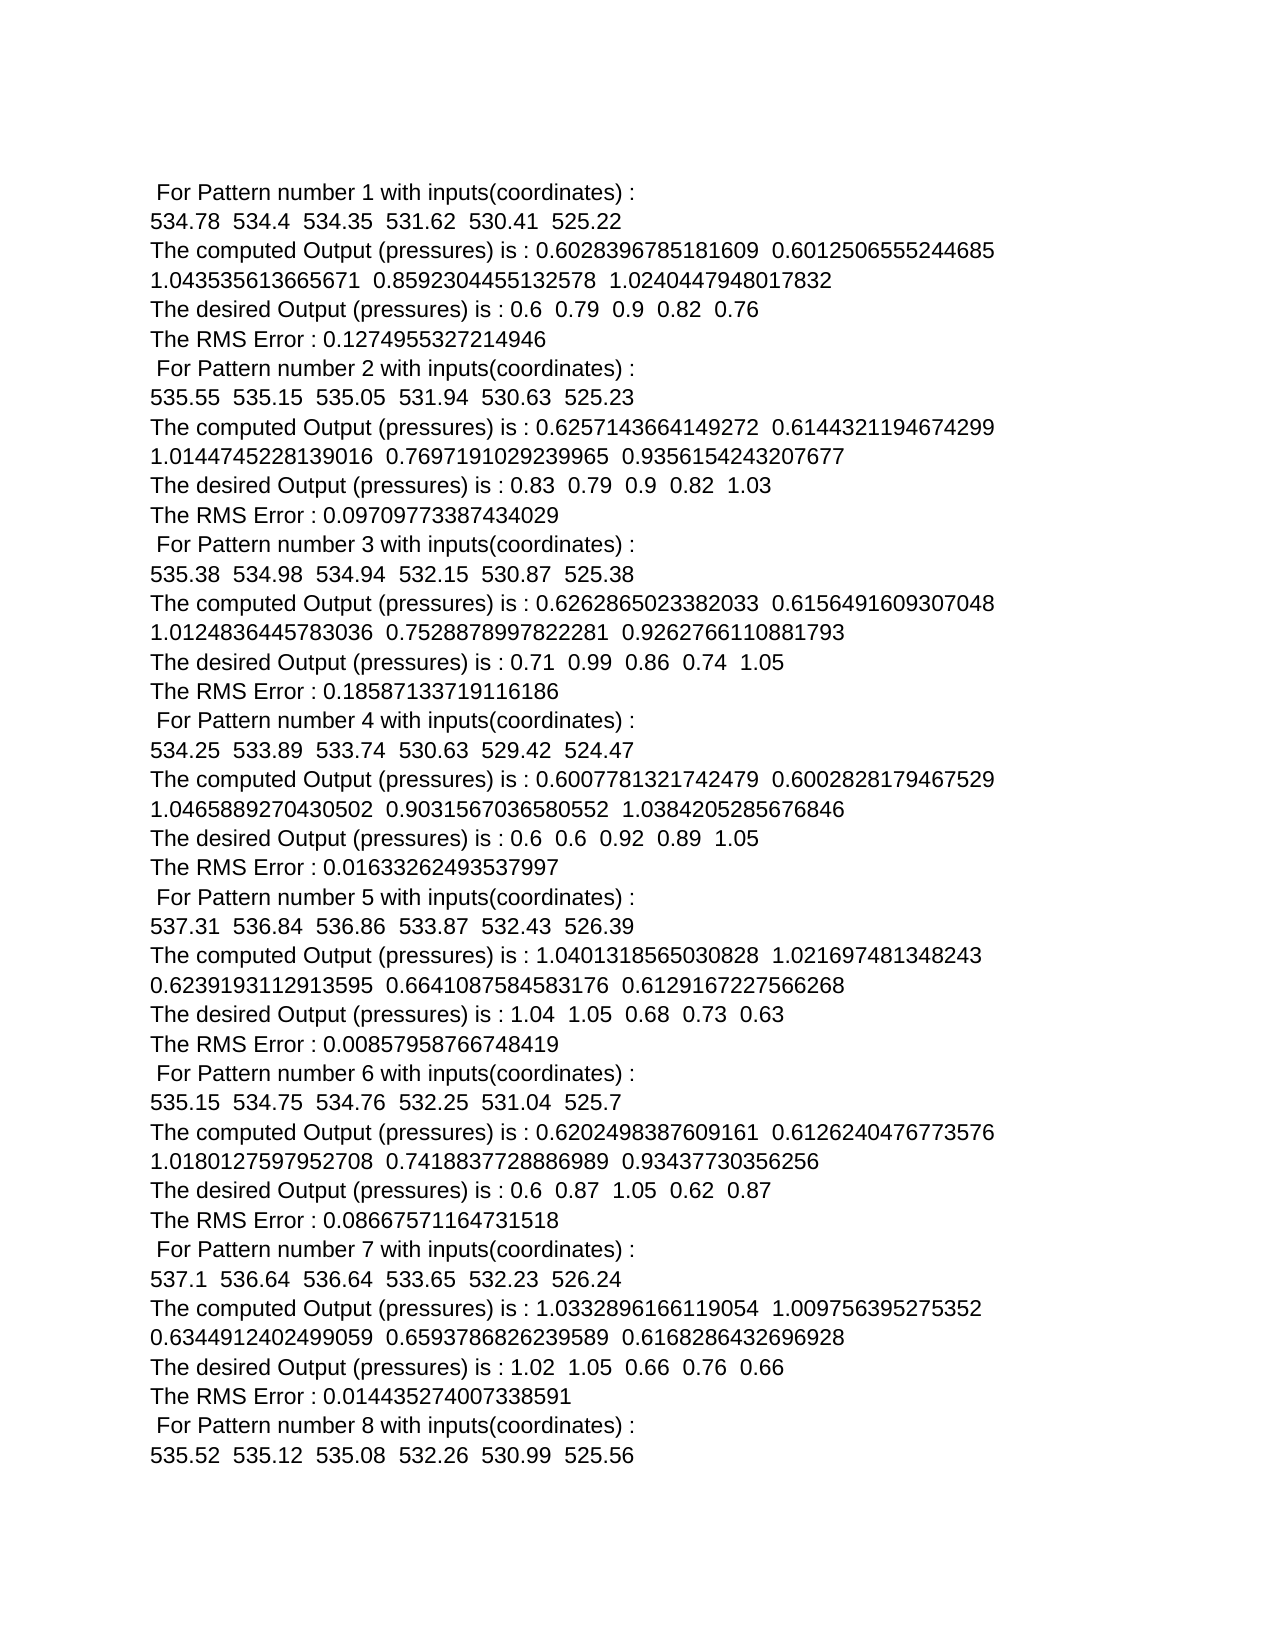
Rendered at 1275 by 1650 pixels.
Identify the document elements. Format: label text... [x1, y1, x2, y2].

text For Pattern number 3 with inputs(coordinates) : [150, 532, 1125, 557]
text The desired Output (pressures) is : 0.6 0.79 0.9 0.82 0.76 [150, 297, 1125, 322]
text For Pattern number 6 with inputs(coordinates) : [150, 1061, 1125, 1086]
text 535.38 534.98 534.94 532.15 530.87 525.38 [150, 561, 1125, 587]
text The desired Output (pressures) is : 1.04 1.05 0.68 0.73 0.63 [150, 1002, 1125, 1027]
text The desired Output (pressures) is : 1.02 1.05 0.66 0.76 0.66 [150, 1354, 1125, 1380]
text The RMS Error : 0.00857958766748419 [150, 1031, 1125, 1057]
text The RMS Error : 0.01633262493537997 [150, 855, 1125, 881]
text 535.15 534.75 534.76 532.25 531.04 525.7 [150, 1090, 1125, 1116]
text The RMS Error : 0.09709773387434029 [150, 502, 1125, 528]
text The desired Output (pressures) is : 0.71 0.99 0.86 0.74 1.05 [150, 649, 1125, 675]
text The RMS Error : 0.1274955327214946 [150, 326, 1125, 352]
text For Pattern number 1 with inputs(coordinates) : [150, 179, 1125, 205]
text 537.1 536.64 536.64 533.65 532.23 526.24 [150, 1266, 1125, 1292]
text The computed Output (pressures) is : 1.0401318565030828 1.021697481348243 0.6239193112913595 0.6641087584583176 0.6129167227566268 [150, 943, 1125, 998]
text The desired Output (pressures) is : 0.6 0.6 0.92 0.89 1.05 [150, 826, 1125, 851]
text The desired Output (pressures) is : 0.6 0.87 1.05 0.62 0.87 [150, 1178, 1125, 1204]
text The computed Output (pressures) is : 0.6028396785181609 0.6012506555244685 1.043535613665671 0.8592304455132578 1.0240447948017832 [150, 238, 1125, 293]
text For Pattern number 8 with inputs(coordinates) : [150, 1413, 1125, 1439]
text 535.55 535.15 535.05 531.94 530.63 525.23 [150, 385, 1125, 411]
text 534.25 533.89 533.74 530.63 529.42 524.47 [150, 737, 1125, 763]
text The desired Output (pressures) is : 0.83 0.79 0.9 0.82 1.03 [150, 473, 1125, 499]
text For Pattern number 2 with inputs(coordinates) : [150, 356, 1125, 381]
text The computed Output (pressures) is : 0.6257143664149272 0.6144321194674299 1.0144745228139016 0.7697191029239965 0.9356154243207677 [150, 414, 1125, 469]
text The computed Output (pressures) is : 0.6262865023382033 0.6156491609307048 1.0124836445783036 0.7528878997822281 0.9262766110881793 [150, 591, 1125, 646]
text The RMS Error : 0.014435274007338591 [150, 1384, 1125, 1409]
text For Pattern number 7 with inputs(coordinates) : [150, 1237, 1125, 1262]
text The computed Output (pressures) is : 0.6202498387609161 0.6126240476773576 1.0180127597952708 0.7418837728886989 0.93437730356256 [150, 1119, 1125, 1174]
text 537.31 536.84 536.86 533.87 532.43 526.39 [150, 914, 1125, 939]
text For Pattern number 4 with inputs(coordinates) : [150, 708, 1125, 734]
text The RMS Error : 0.18587133719116186 [150, 679, 1125, 704]
text 534.78 534.4 534.35 531.62 530.41 525.22 [150, 209, 1125, 234]
text The computed Output (pressures) is : 0.6007781321742479 0.6002828179467529 1.0465889270430502 0.9031567036580552 1.0384205285676846 [150, 767, 1125, 822]
text The computed Output (pressures) is : 1.0332896166119054 1.009756395275352 0.6344912402499059 0.6593786826239589 0.6168286432696928 [150, 1296, 1125, 1351]
text 535.52 535.12 535.08 532.26 530.99 525.56 [150, 1442, 1125, 1468]
text The RMS Error : 0.08667571164731518 [150, 1207, 1125, 1233]
text For Pattern number 5 with inputs(coordinates) : [150, 884, 1125, 910]
